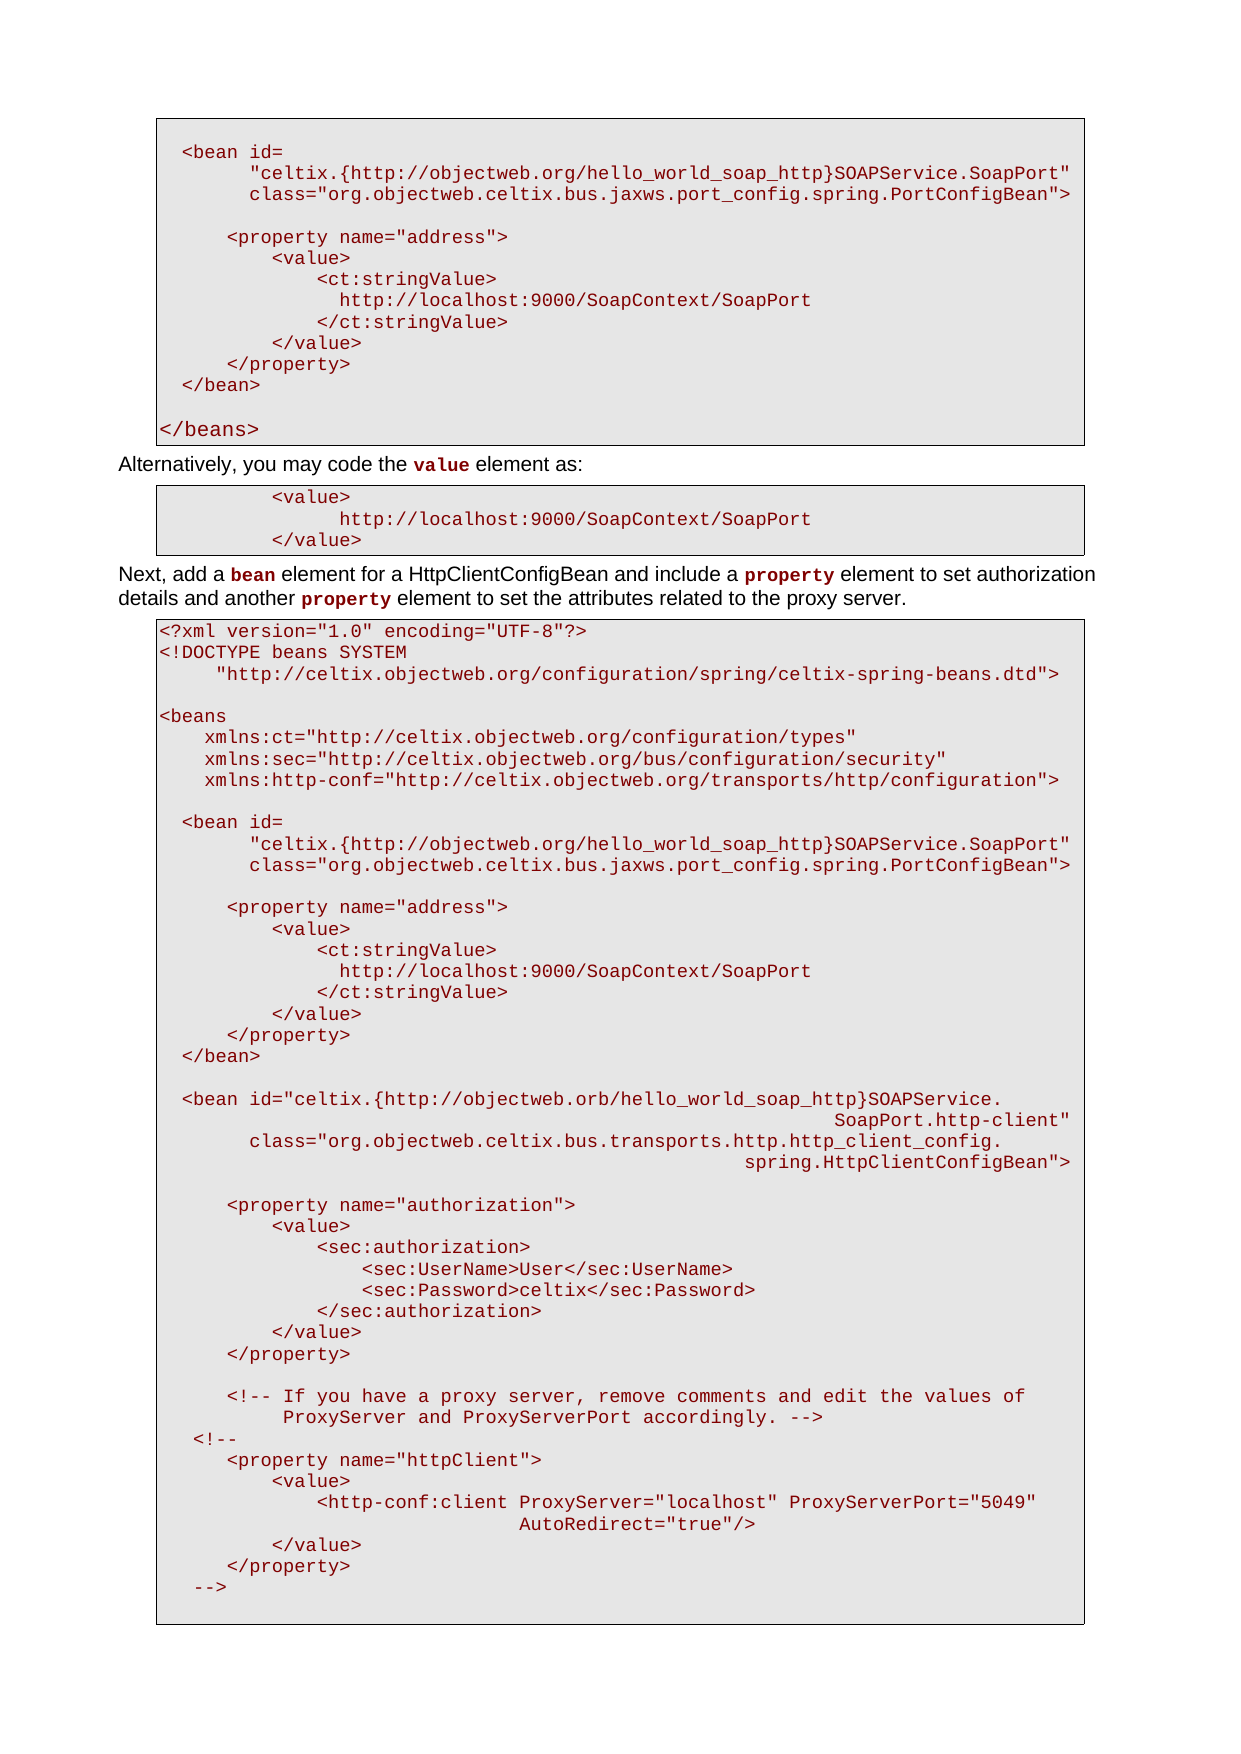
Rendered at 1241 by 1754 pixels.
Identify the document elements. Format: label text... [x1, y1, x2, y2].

text </beans> [157, 416, 1084, 445]
text <property name="address"> [157, 895, 1084, 916]
text <?xml version="1.0" encoding="UTF-8"?> [157, 620, 1084, 640]
text class="org.objectweb.celtix.bus.jaxws.port_config.spring.PortConfigBean"> [157, 182, 1084, 203]
text <property name="address"> [157, 224, 1084, 246]
text <!DOCTYPE beans SYSTEM [157, 640, 1084, 661]
text </value> [157, 1001, 1084, 1023]
text class="org.objectweb.celtix.bus.transports.http.http_client_config. [157, 1129, 1084, 1150]
text <property name="httpClient"> [157, 1448, 1084, 1469]
text <value> [157, 1214, 1084, 1235]
text "celtix.{http://objectweb.org/hello_world_soap_http}SOAPService.SoapPort" [157, 161, 1084, 182]
text </bean> [157, 1044, 1084, 1065]
text <sec:UserName>User</sec:UserName> [157, 1256, 1084, 1278]
text <beans [157, 704, 1084, 725]
text </value> [157, 331, 1084, 352]
text <ct:stringValue> [157, 938, 1084, 959]
text </sec:authorization> [157, 1299, 1084, 1320]
text <ct:stringValue> [157, 267, 1084, 288]
text --> [157, 1575, 1084, 1596]
text <sec:authorization> [157, 1235, 1084, 1256]
text xmlns:sec="http://celtix.objectweb.org/bus/configuration/security" [157, 746, 1084, 768]
text http://localhost:9000/SoapContext/SoapPort [157, 959, 1084, 980]
text </bean> [157, 373, 1084, 394]
text </property> [157, 1023, 1084, 1044]
text http://localhost:9000/SoapContext/SoapPort [157, 288, 1084, 309]
text </property> [157, 1554, 1084, 1575]
text </value> [157, 1320, 1084, 1341]
text http://localhost:9000/SoapContext/SoapPort [157, 506, 1084, 527]
text "http://celtix.objectweb.org/configuration/spring/celtix-spring-beans.dtd"> [157, 661, 1084, 683]
text </property> [157, 352, 1084, 373]
text <value> [157, 1469, 1084, 1490]
text <bean id= [157, 139, 1084, 161]
text </value> [157, 1533, 1084, 1554]
text </ct:stringValue> [157, 980, 1084, 1001]
text </property> [157, 1341, 1084, 1363]
text <bean id="celtix.{http://objectweb.orb/hello_world_soap_http}SOAPService. [157, 1086, 1084, 1108]
text ProxyServer and ProxyServerPort accordingly. --> [157, 1405, 1084, 1426]
text xmlns:ct="http://celtix.objectweb.org/configuration/types" [157, 725, 1084, 746]
text AutoRedirect="true"/> [157, 1511, 1084, 1533]
text </ct:stringValue> [157, 309, 1084, 331]
text SoapPort.http-client" [157, 1108, 1084, 1129]
text Next, add a bean element for a HttpClientConfigBean and include a property element to set authorization details and another property element to set the attributes related to the proxy server. [118, 562, 1122, 611]
text <!-- If you have a proxy server, remove comments and edit the values of [157, 1384, 1084, 1405]
text class="org.objectweb.celtix.bus.jaxws.port_config.spring.PortConfigBean"> [157, 853, 1084, 874]
text <sec:Password>celtix</sec:Password> [157, 1278, 1084, 1299]
text <property name="authorization"> [157, 1193, 1084, 1214]
text spring.HttpClientConfigBean"> [157, 1150, 1084, 1171]
text <value> [157, 486, 1084, 506]
text <!-- [157, 1426, 1084, 1448]
text Alternatively, you may code the value element as: [118, 453, 1122, 477]
text </value> [157, 527, 1084, 555]
text xmlns:http-conf="http://celtix.objectweb.org/transports/http/configuration"> [157, 768, 1084, 789]
text "celtix.{http://objectweb.org/hello_world_soap_http}SOAPService.SoapPort" [157, 831, 1084, 853]
text <value> [157, 916, 1084, 938]
text <bean id= [157, 810, 1084, 831]
text <value> [157, 246, 1084, 267]
text <http-conf:client ProxyServer="localhost" ProxyServerPort="5049" [157, 1490, 1084, 1511]
